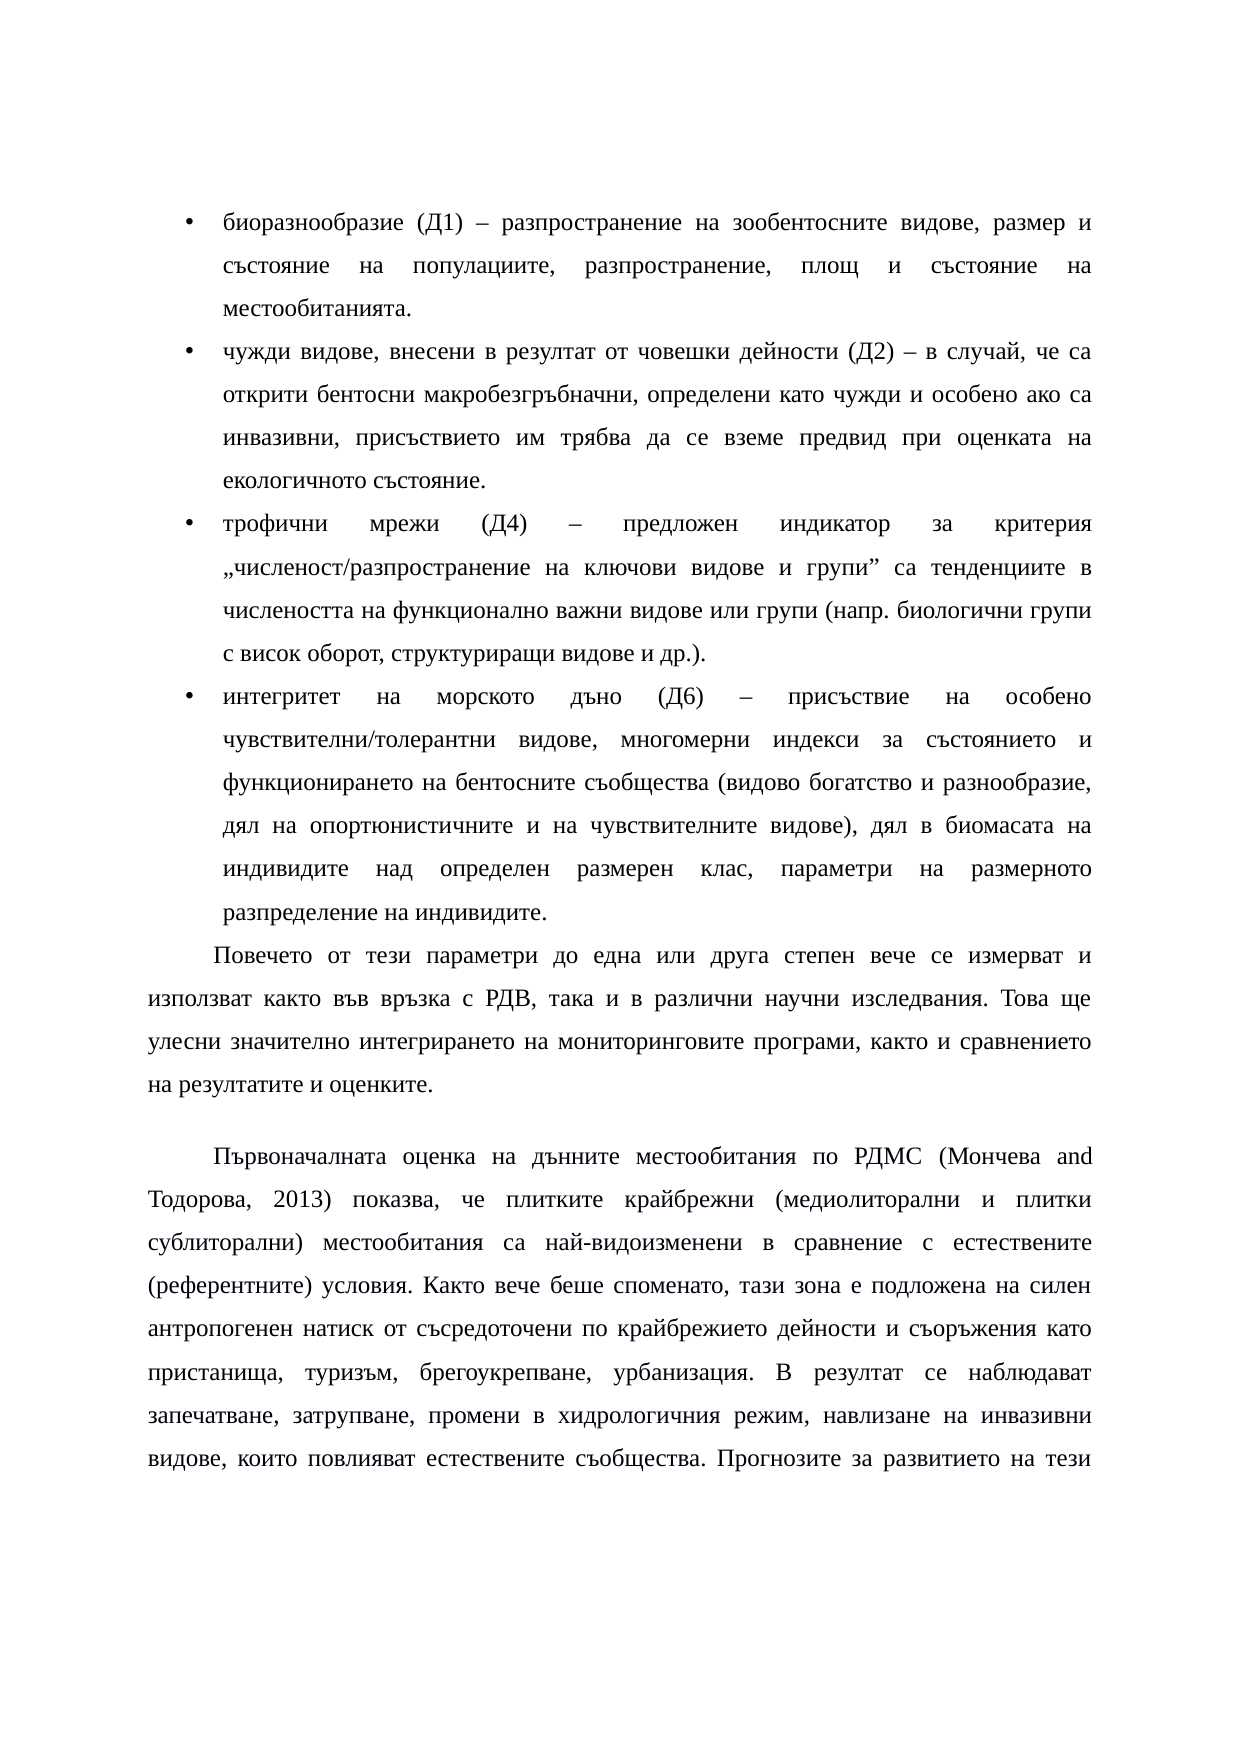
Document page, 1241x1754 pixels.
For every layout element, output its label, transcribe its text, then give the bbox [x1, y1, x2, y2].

list чужди видове, внесени в резултат от човешки дейности (Д2) – в случай, че са открити бентосни макробезгръбначни, определени като чужди и особено ако са инвазивни, присъствието им трябва да се вземе предвид при оценката на екологичното състояние. [185, 336, 1093, 494]
list трофични мрежи (Д4) – предложен индикатор за критерия „численост/разпространение на ключови видове и групи” са тенденциите в числеността на функционално важни видове или групи (напр. биологични групи с висок оборот, структуриращи видове и др.). [185, 508, 1093, 667]
text Повечето от тези параметри до една или друга степен вече се измерват и използват както във връзка с РДВ, така и в различни научни изследвания. Това ще улесни значително интегрирането на мониторинговите програми, както и сравнението на резултатите и оценките. [148, 940, 1093, 1098]
text Първоначалната оценка на дънните местообитания по РДМС (Мончева and Тодорова, 2013) показва, че плитките крайбрежни (медиолиторални и плитки сублиторални) местообитания са най-видоизменени в сравнение с естествените (референтните) условия. Както вече беше споменато, тази зона е подложена на силен антропогенен натиск от съсредоточени по крайбрежието дейности и съоръжения като пристанища, туризъм, брегоукрепване, урбанизация. В резултат се наблюдават запечатване, затрупване, промени в хидрологичния режим, навлизане на инвазивни видове, които повлияват естествените съобщества. Прогнозите за развитието на тези [148, 1141, 1093, 1472]
list интегритет на морското дъно (Д6) – присъствие на особено чувствителни/толерантни видове, многомерни индекси за състоянието и функционирането на бентосните съобщества (видово богатство и разнообразие, дял на опортюнистичните и на чувствителните видове), дял в биомасата на индивидите над определен размерен клас, параметри на размерното разпределение на индивидите. [185, 681, 1093, 925]
list биоразнообразие (Д1) – разпространение на зообентосните видове, размер и състояние на популациите, разпространение, площ и състояние на местообитанията. [185, 207, 1093, 322]
